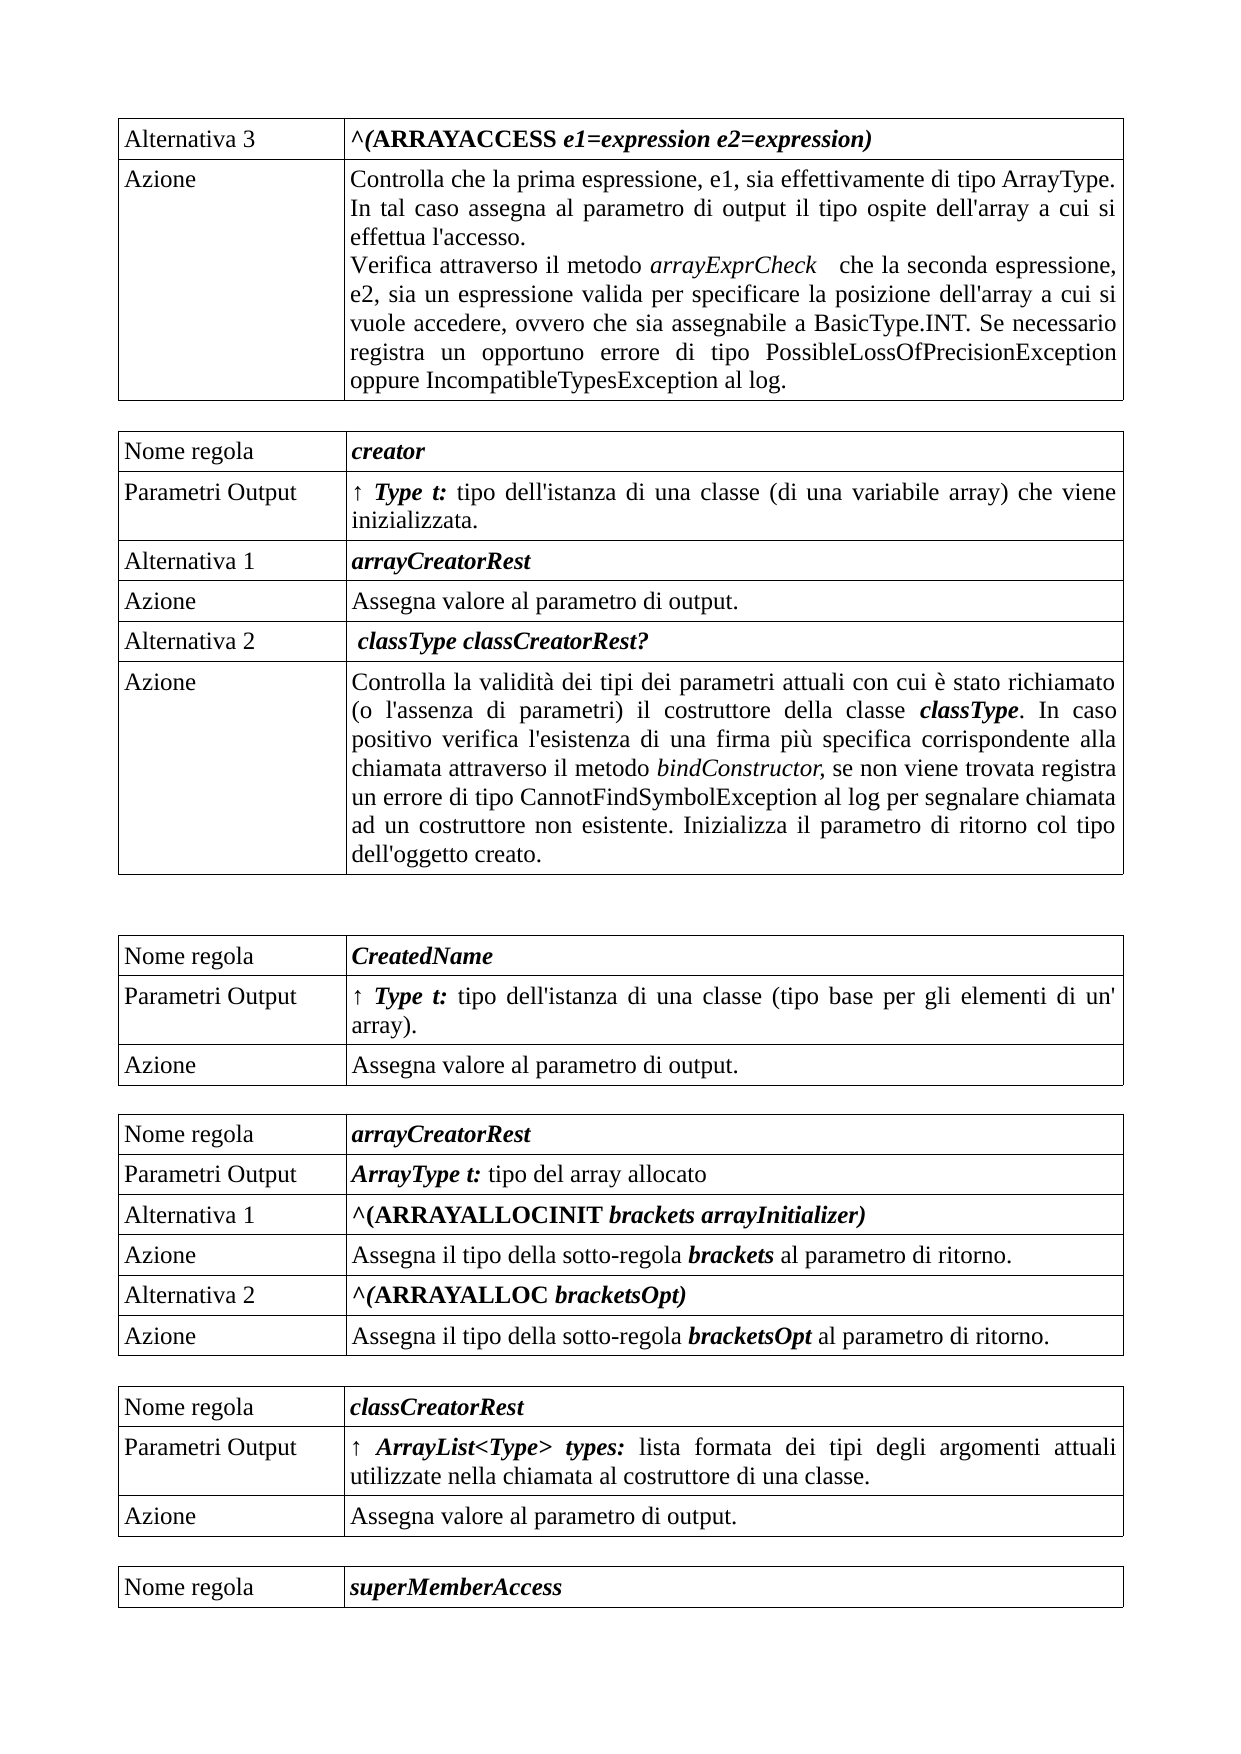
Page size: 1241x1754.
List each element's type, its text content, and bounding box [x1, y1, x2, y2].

table_header creator [347, 432, 1123, 471]
table_header Nome regola [119, 1115, 346, 1154]
table_cell Azione [119, 1316, 346, 1355]
table_cell Assegna il tipo della sotto-regola bracketsOpt al parametro di ritorno. [347, 1316, 1123, 1355]
table_cell ArrayType t: tipo del array allocato [347, 1155, 1123, 1194]
table_header Nome regola [119, 1387, 344, 1426]
table_cell Azione [119, 581, 346, 621]
table_cell Controlla che la prima espressione, e1, sia effettivamente di tipo ArrayType. In tal caso assegna al parametro di output il tipo ospite dell'array a cui si effettua l'accesso. Verifica attraverso il metodo arrayExprCheck che la seconda espressione, e2, sia un espressione valida per specificare la posizione dell'array a cui si vuole accedere, ovvero che sia assegnabile a BasicType.INT. Se necessario registra un opportuno errore di tipo PossibleLossOfPrecisionException oppure IncompatibleTypesException al log. [345, 160, 1123, 400]
table_cell ^(ARRAYALLOC bracketsOpt) [347, 1276, 1123, 1315]
table_cell Alternativa 3 [119, 119, 344, 158]
table_cell Azione [119, 1496, 344, 1536]
table_cell Parametri Output [119, 976, 346, 1044]
table_cell classType classCreatorRest? [347, 622, 1123, 661]
table_cell Alternativa 1 [119, 541, 346, 580]
table_cell Assegna il tipo della sotto-regola brackets al parametro di ritorno. [347, 1235, 1123, 1275]
table_cell Azione [119, 160, 344, 400]
table_cell Assegna valore al parametro di output. [347, 581, 1123, 621]
table_header Nome regola [119, 936, 346, 975]
table_cell Assegna valore al parametro di output. [347, 1045, 1123, 1084]
table_cell Parametri Output [119, 1427, 344, 1495]
table_cell ↑ Type t: tipo dell'istanza di una classe (di una variabile array) che viene inizializzata. [347, 472, 1123, 540]
table_cell Assegna valore al parametro di output. [345, 1496, 1123, 1536]
table_header superMemberAccess [345, 1567, 1123, 1607]
table_header classCreatorRest [345, 1387, 1123, 1426]
table_cell ↑ ArrayList<Type> types: lista formata dei tipi degli argomenti attuali utilizzate nella chiamata al costruttore di una classe. [345, 1427, 1123, 1495]
table_cell Azione [119, 1235, 346, 1275]
table_cell Alternativa 2 [119, 1276, 346, 1315]
table_cell arrayCreatorRest [347, 541, 1123, 580]
table_cell Parametri Output [119, 472, 346, 540]
table_header arrayCreatorRest [347, 1115, 1123, 1154]
table_cell Alternativa 1 [119, 1195, 346, 1234]
table_header CreatedName [347, 936, 1123, 975]
table_cell ^(ARRAYALLOCINIT brackets arrayInitializer) [347, 1195, 1123, 1234]
table_cell ↑ Type t: tipo dell'istanza di una classe (tipo base per gli elementi di un' array). [347, 976, 1123, 1044]
table_header Nome regola [119, 432, 346, 471]
table_header Nome regola [119, 1567, 344, 1607]
table_cell Azione [119, 662, 346, 874]
table_cell ^(ARRAYACCESS e1=expression e2=expression) [345, 119, 1123, 158]
table_cell Controlla la validità dei tipi dei parametri attuali con cui è stato richiamato (o l'assenza di parametri) il costruttore della classe classType. In caso positivo verifica l'esistenza di una firma più specifica corrispondente alla chiamata attraverso il metodo bindConstructor, se non viene trovata registra un errore di tipo CannotFindSymbolException al log per segnalare chiamata ad un costruttore non esistente. Inizializza il parametro di ritorno col tipo dell'oggetto creato. [347, 662, 1123, 874]
table_cell Alternativa 2 [119, 622, 346, 661]
table_cell Parametri Output [119, 1155, 346, 1194]
table_cell Azione [119, 1045, 346, 1084]
